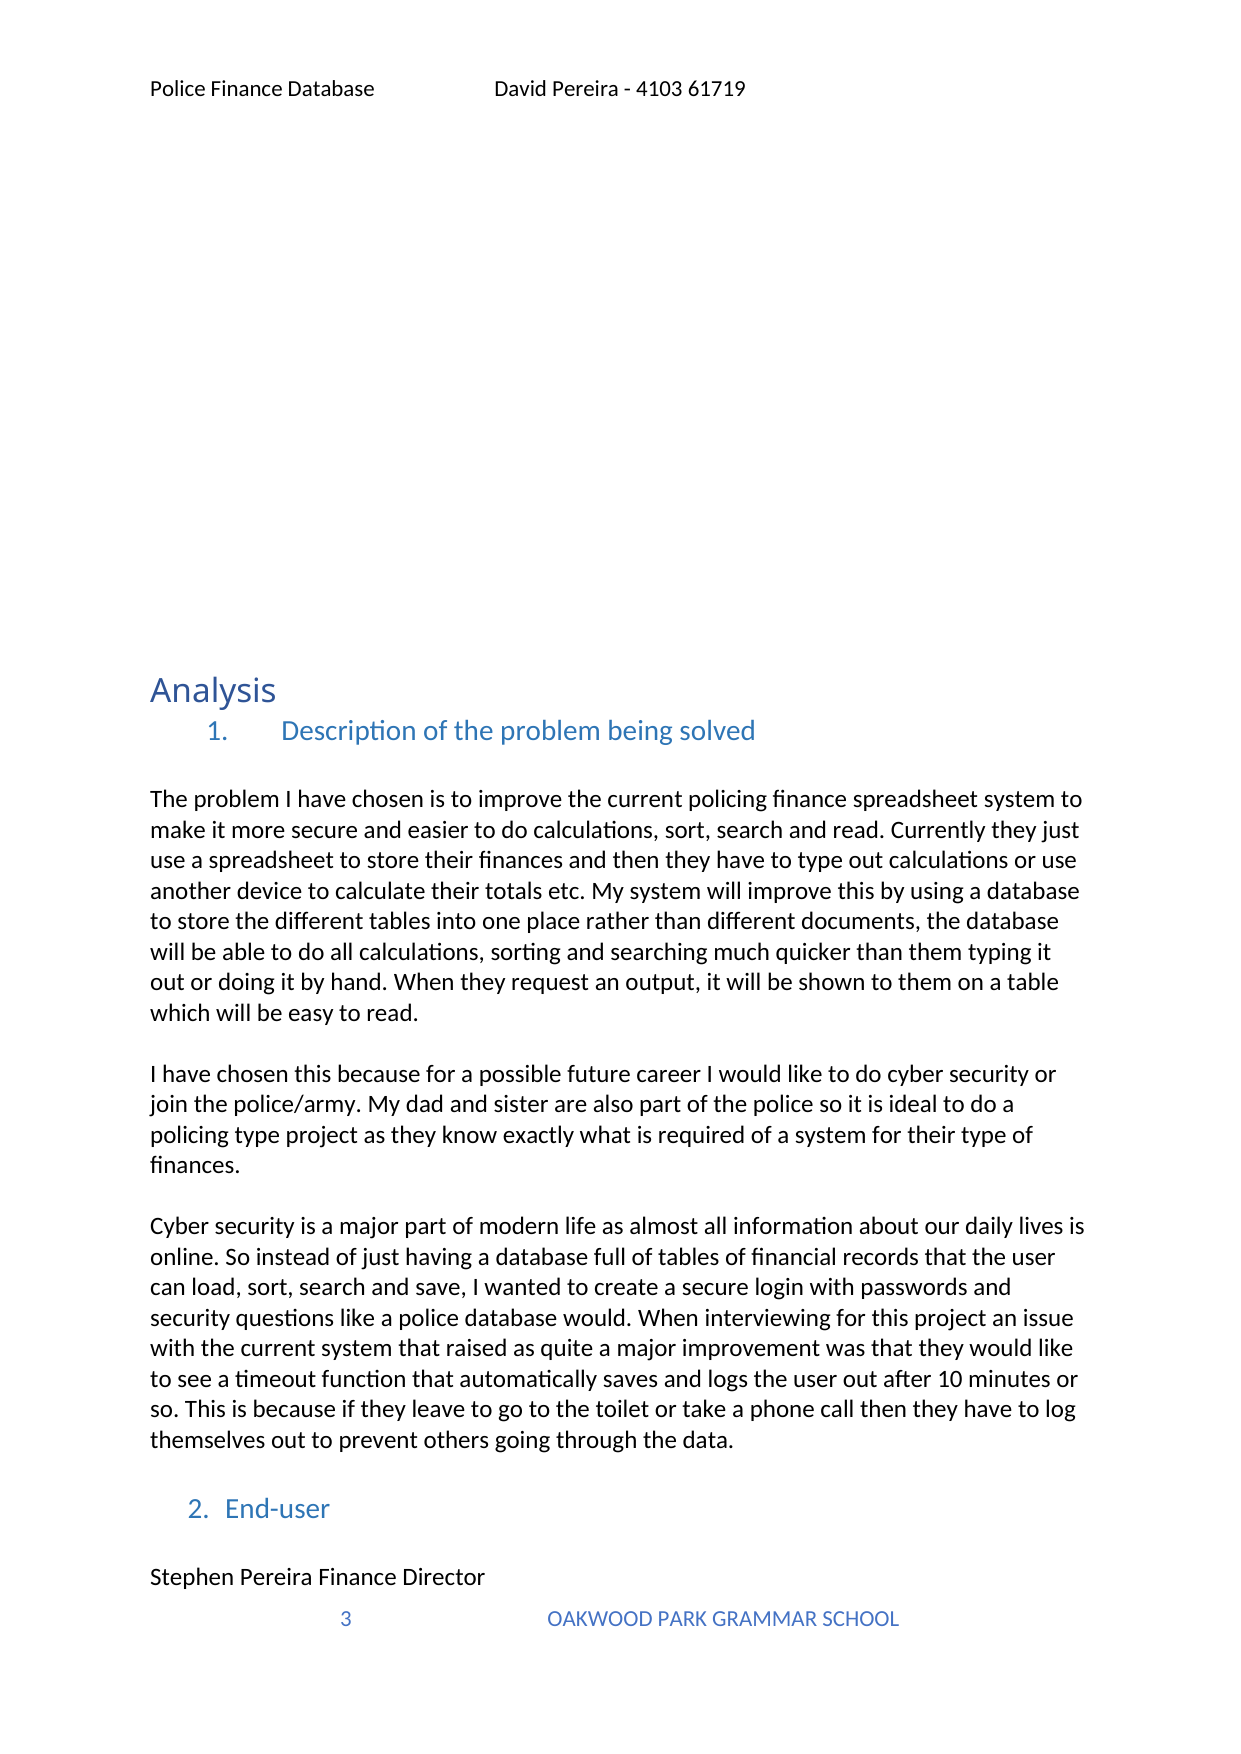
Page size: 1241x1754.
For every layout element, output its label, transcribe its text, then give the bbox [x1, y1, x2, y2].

list Description of the problem being solved [206, 712, 1090, 748]
subtitle Analysis [150, 667, 1090, 712]
text Stephen Pereira Finance Director [150, 1562, 1090, 1592]
text The problem I have chosen is to improve the current policing finance spreadsheet system to make it more secure and easier to do calculations, sort, search and read. Currently they just use a spreadsheet to store their finances and then they have to type out calculations or use another device to calculate their totals etc. My system will improve this by using a database to store the different tables into one place rather than different documents, the database will be able to do all calculations, sorting and searching much quicker than them typing it out or doing it by hand. When they request an output, it will be shown to them on a table which will be easy to read. [150, 783, 1090, 1027]
text I have chosen this because for a possible future career I would like to do cyber security or join the police/army. My dad and sister are also part of the police so it is ideal to do a policing type project as they know exactly what is required of a system for their type of finances. [150, 1058, 1090, 1180]
text Cyber security is a major part of modern life as almost all information about our daily lives is online. So instead of just having a database full of tables of financial records that the user can load, sort, search and save, I wanted to create a secure login with passwords and security questions like a police database would. When interviewing for this project an issue with the current system that raised as quite a major improvement was that they would like to see a timeout function that automatically saves and logs the user out after 10 minutes or so. This is because if they leave to go to the toilet or take a phone call then they have to log themselves out to prevent others going through the data. [150, 1211, 1090, 1455]
list End-user [187, 1490, 1090, 1526]
